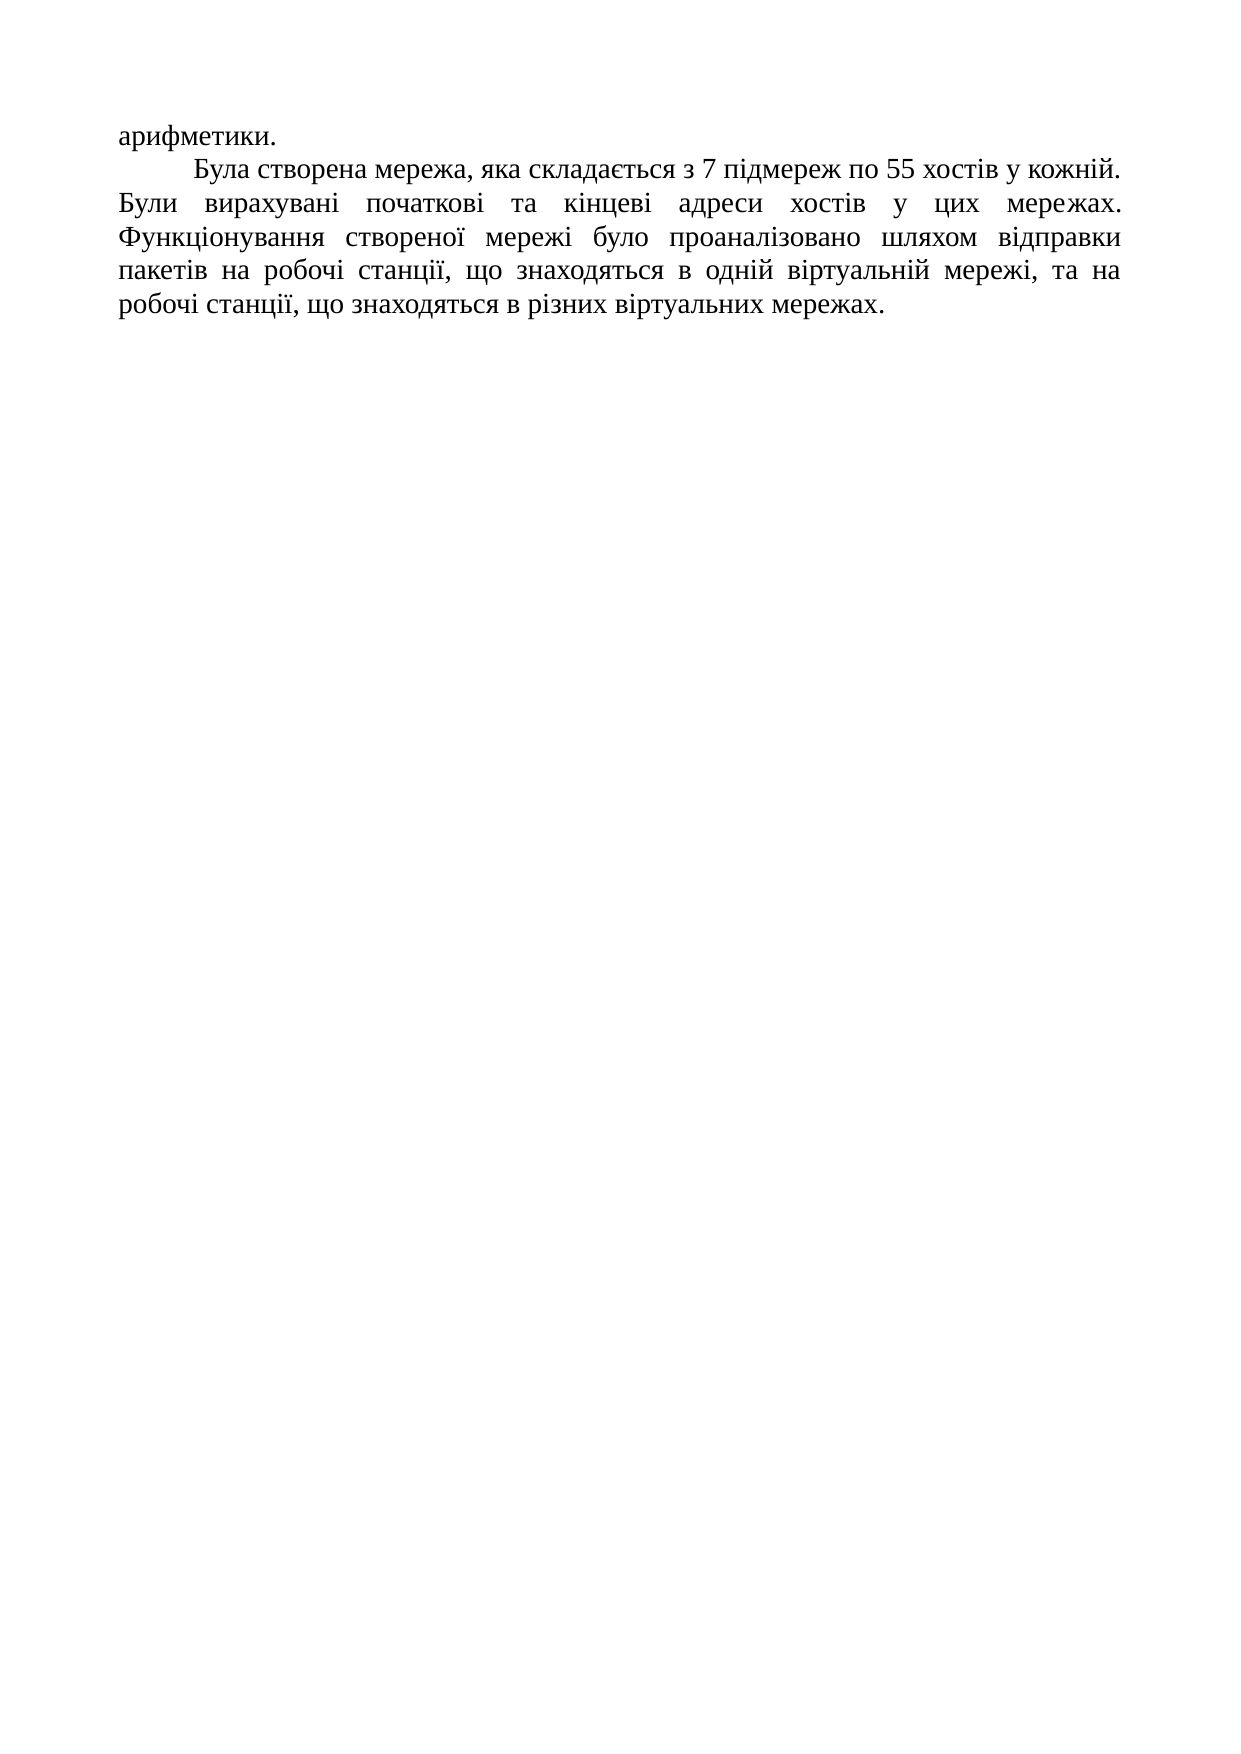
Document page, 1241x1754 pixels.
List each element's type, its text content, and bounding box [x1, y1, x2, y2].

text арифметики. [118, 118, 1122, 152]
text Була створена мережа, яка складається з 7 підмереж по 55 хостів у кожній. Були вирахувані початкові та кінцеві адреси хостів у цих мережах. Функціонування створеної мережі було проаналізовано шляхом відправки пакетів на робочі станції, що знаходяться в одній віртуальній мережі, та на робочі станції, що знаходяться в різних віртуальних мережах. [118, 152, 1122, 319]
